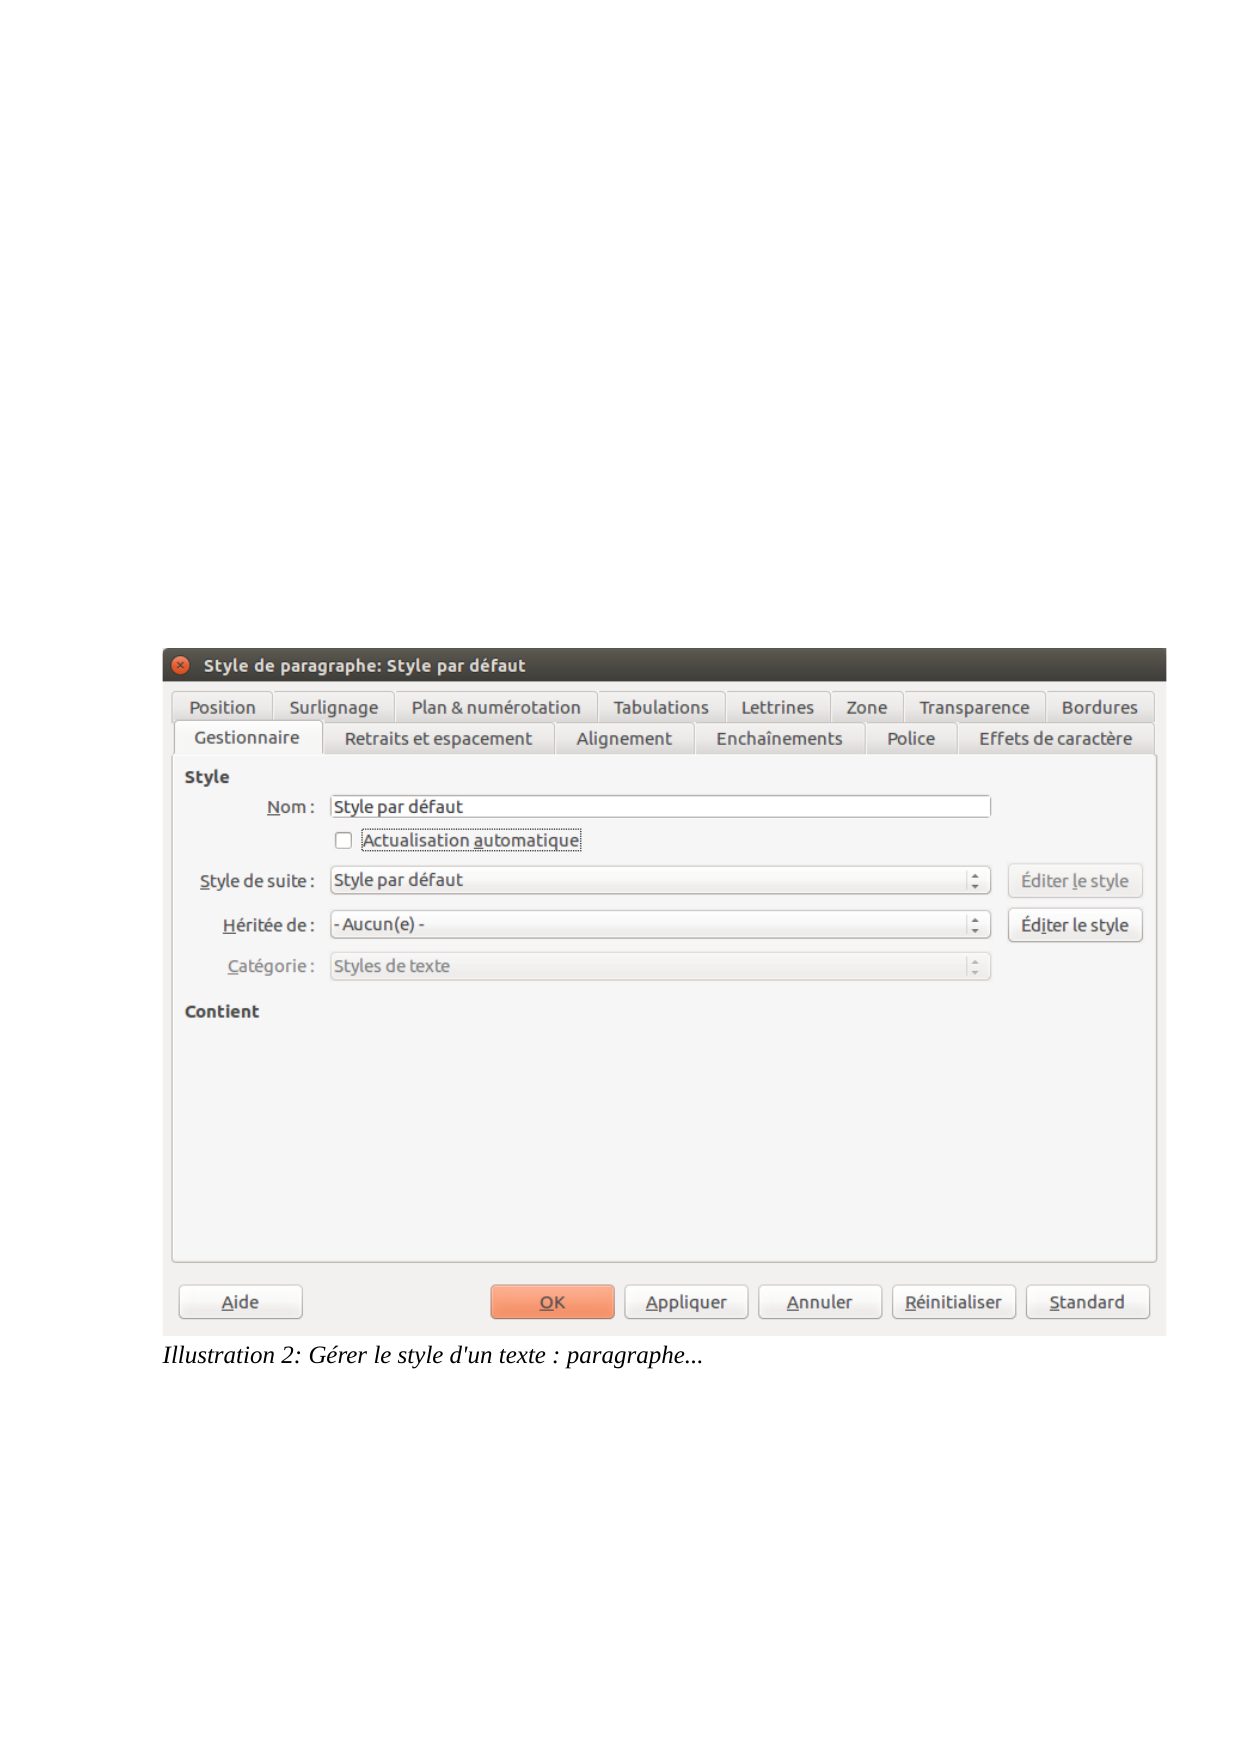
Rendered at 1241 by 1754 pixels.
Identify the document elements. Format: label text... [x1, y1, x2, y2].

text Illustration 2: Gérer le style d'un texte : paragraphe... [162, 1336, 1166, 1369]
picture [162, 648, 1167, 1336]
